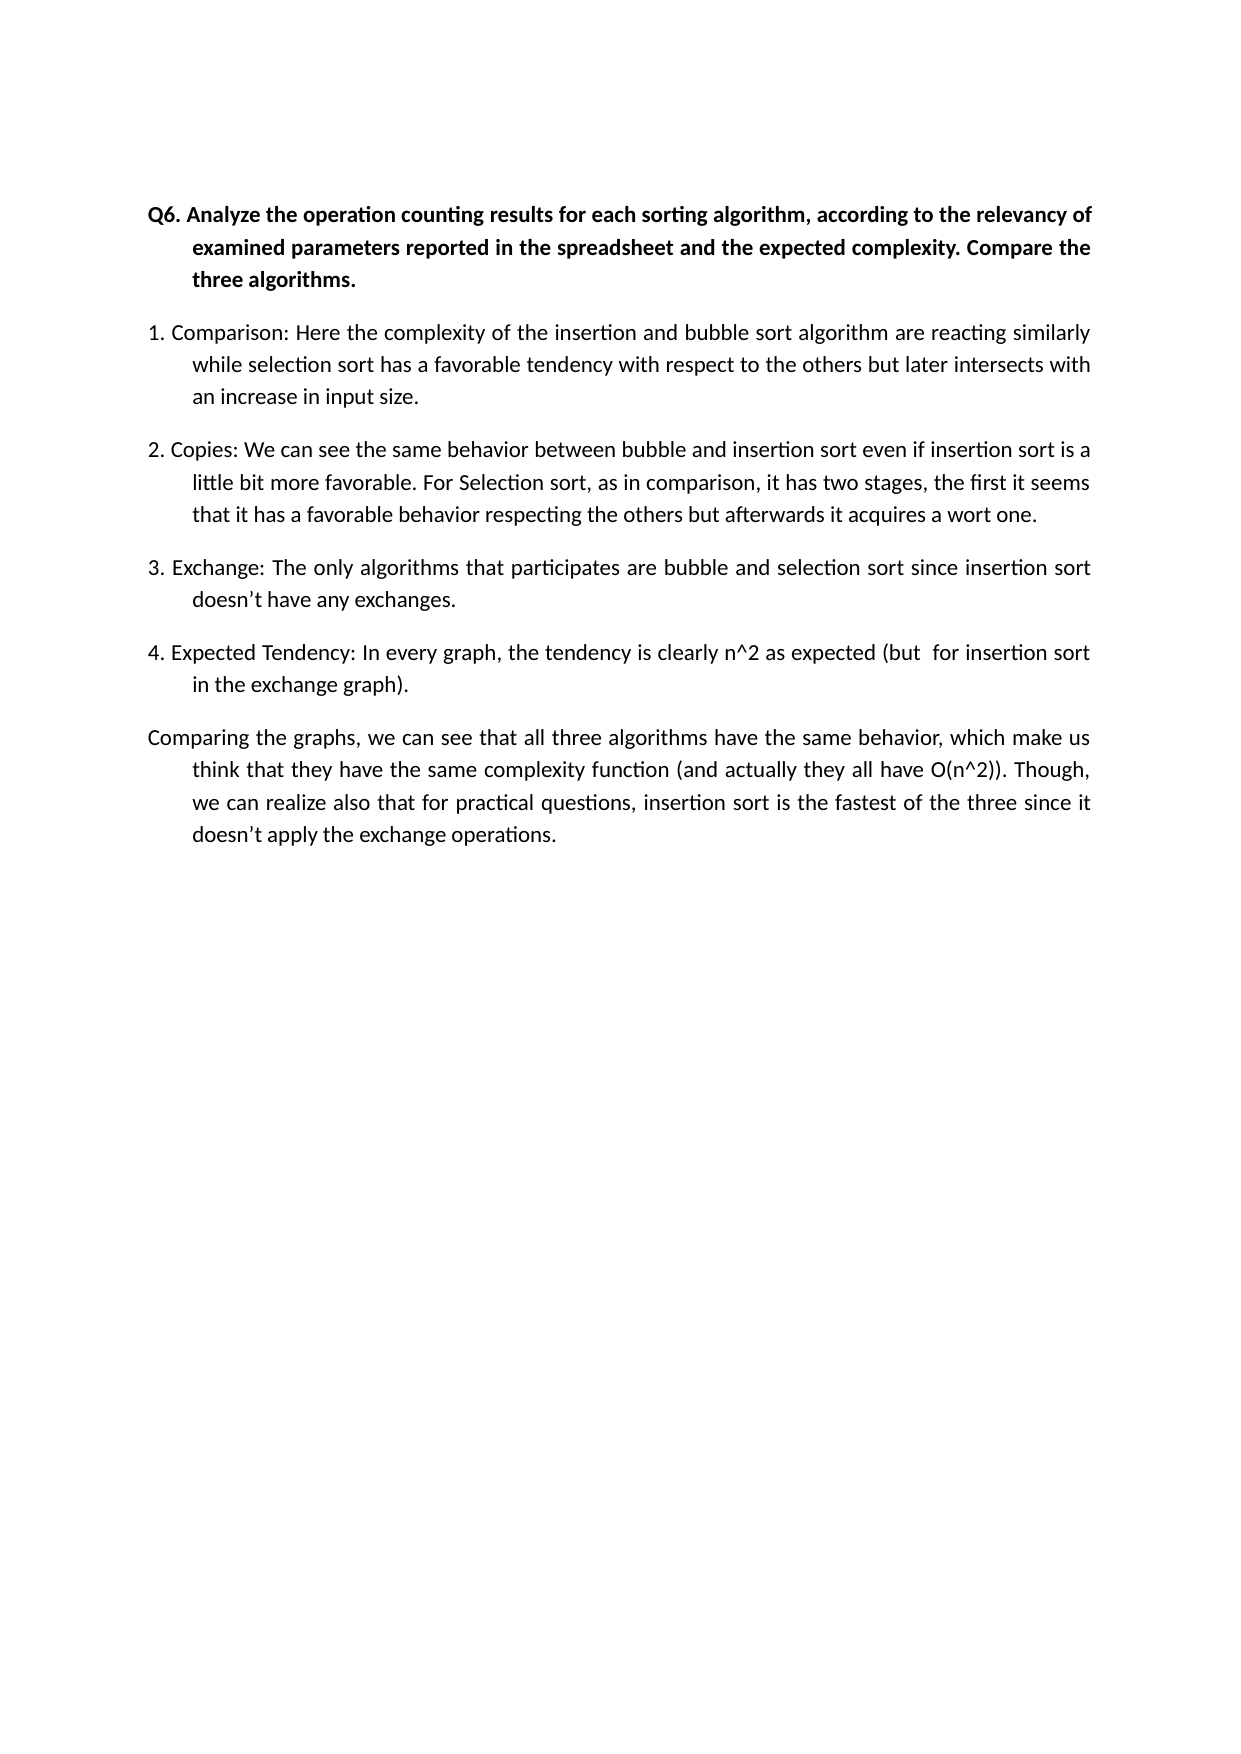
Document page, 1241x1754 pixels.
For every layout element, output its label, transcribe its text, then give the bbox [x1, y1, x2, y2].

text 3. Exchange: The only algorithms that participates are bubble and selection sort since insertion sort doesn’t have any exchanges. [148, 553, 1093, 613]
text Comparing the graphs, we can see that all three algorithms have the same behavior, which make us think that they have the same complexity function (and actually they all have O(n^2)). Though, we can realize also that for practical questions, insertion sort is the fastest of the three since it doesn’t apply the exchange operations. [148, 723, 1093, 848]
text Q6. Analyze the operation counting results for each sorting algorithm, according to the relevancy of examined parameters reported in the spreadsheet and the expected complexity. Compare the three algorithms. [148, 201, 1093, 293]
text 1. Comparison: Here the complexity of the insertion and bubble sort algorithm are reacting similarly while selection sort has a favorable tendency with respect to the others but later intersects with an increase in input size. [148, 318, 1093, 410]
text 4. Expected Tendency: In every graph, the tendency is clearly n^2 as expected (but for insertion sort in the exchange graph). [148, 638, 1093, 698]
text 2. Copies: We can see the same behavior between bubble and insertion sort even if insertion sort is a little bit more favorable. For Selection sort, as in comparison, it has two stages, the first it seems that it has a favorable behavior respecting the others but afterwards it acquires a wort one. [148, 435, 1093, 528]
